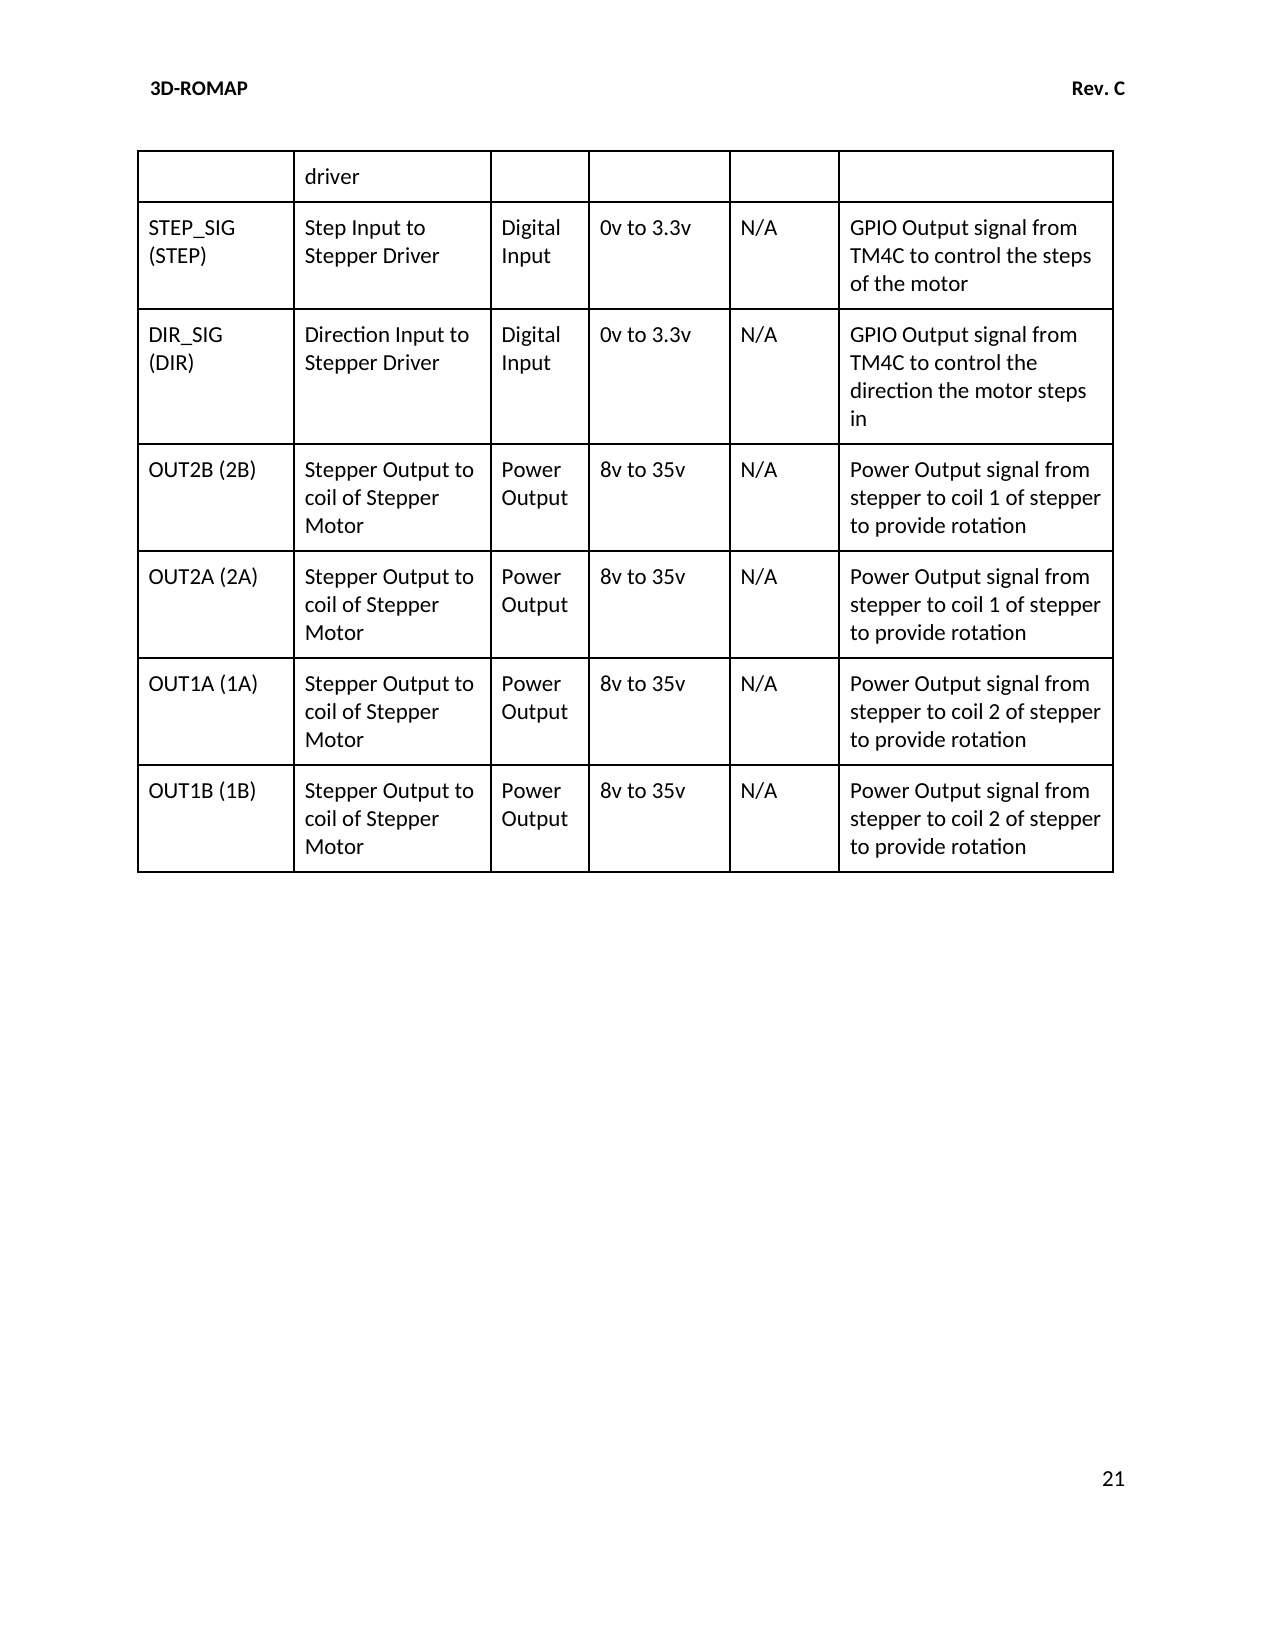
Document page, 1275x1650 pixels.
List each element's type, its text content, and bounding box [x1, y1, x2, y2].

table_cell Step Input to Stepper Driver [295, 203, 490, 308]
table_cell Stepper Output to coil of Stepper Motor [295, 766, 490, 871]
table_cell Power Output signal from stepper to coil 1 of stepper to provide rotation [840, 445, 1112, 550]
table_cell Power Output [492, 445, 588, 550]
table_cell N/A [731, 766, 838, 871]
table_cell [840, 152, 1112, 201]
table_cell GPIO Output signal from TM4C to control the steps of the motor [840, 203, 1112, 308]
table_cell Power Output [492, 659, 588, 764]
table_cell Power Output signal from stepper to coil 2 of stepper to provide rotation [840, 766, 1112, 871]
table_cell Digital Input [492, 203, 588, 308]
table_cell OUT1A (1A) [139, 659, 293, 764]
table_cell [731, 152, 838, 201]
table_cell Direction Input to Stepper Driver [295, 310, 490, 443]
table_cell STEP_SIG (STEP) [139, 203, 293, 308]
table_cell N/A [731, 445, 838, 550]
table_cell N/A [731, 659, 838, 764]
table_cell N/A [731, 310, 838, 443]
table_cell 8v to 35v [590, 766, 729, 871]
table_cell Power Output [492, 766, 588, 871]
table_cell DIR_SIG (DIR) [139, 310, 293, 443]
table_cell [590, 152, 729, 201]
table_cell 0v to 3.3v [590, 203, 729, 308]
table_cell Digital Input [492, 310, 588, 443]
table_cell Stepper Output to coil of Stepper Motor [295, 445, 490, 550]
table_cell OUT2A (2A) [139, 552, 293, 657]
table_cell OUT1B (1B) [139, 766, 293, 871]
table_cell 8v to 35v [590, 659, 729, 764]
table_cell driver [295, 152, 490, 201]
table_cell Stepper Output to coil of Stepper Motor [295, 659, 490, 764]
table_cell Power Output [492, 552, 588, 657]
table_cell 8v to 35v [590, 445, 729, 550]
table_cell GPIO Output signal from TM4C to control the direction the motor steps in [840, 310, 1112, 443]
table_cell [139, 152, 293, 201]
table_cell Power Output signal from stepper to coil 2 of stepper to provide rotation [840, 659, 1112, 764]
table_cell OUT2B (2B) [139, 445, 293, 550]
table_cell 0v to 3.3v [590, 310, 729, 443]
table_cell 8v to 35v [590, 552, 729, 657]
table_cell Stepper Output to coil of Stepper Motor [295, 552, 490, 657]
table_cell N/A [731, 203, 838, 308]
table_cell N/A [731, 552, 838, 657]
table_cell [492, 152, 588, 201]
table_cell Power Output signal from stepper to coil 1 of stepper to provide rotation [840, 552, 1112, 657]
